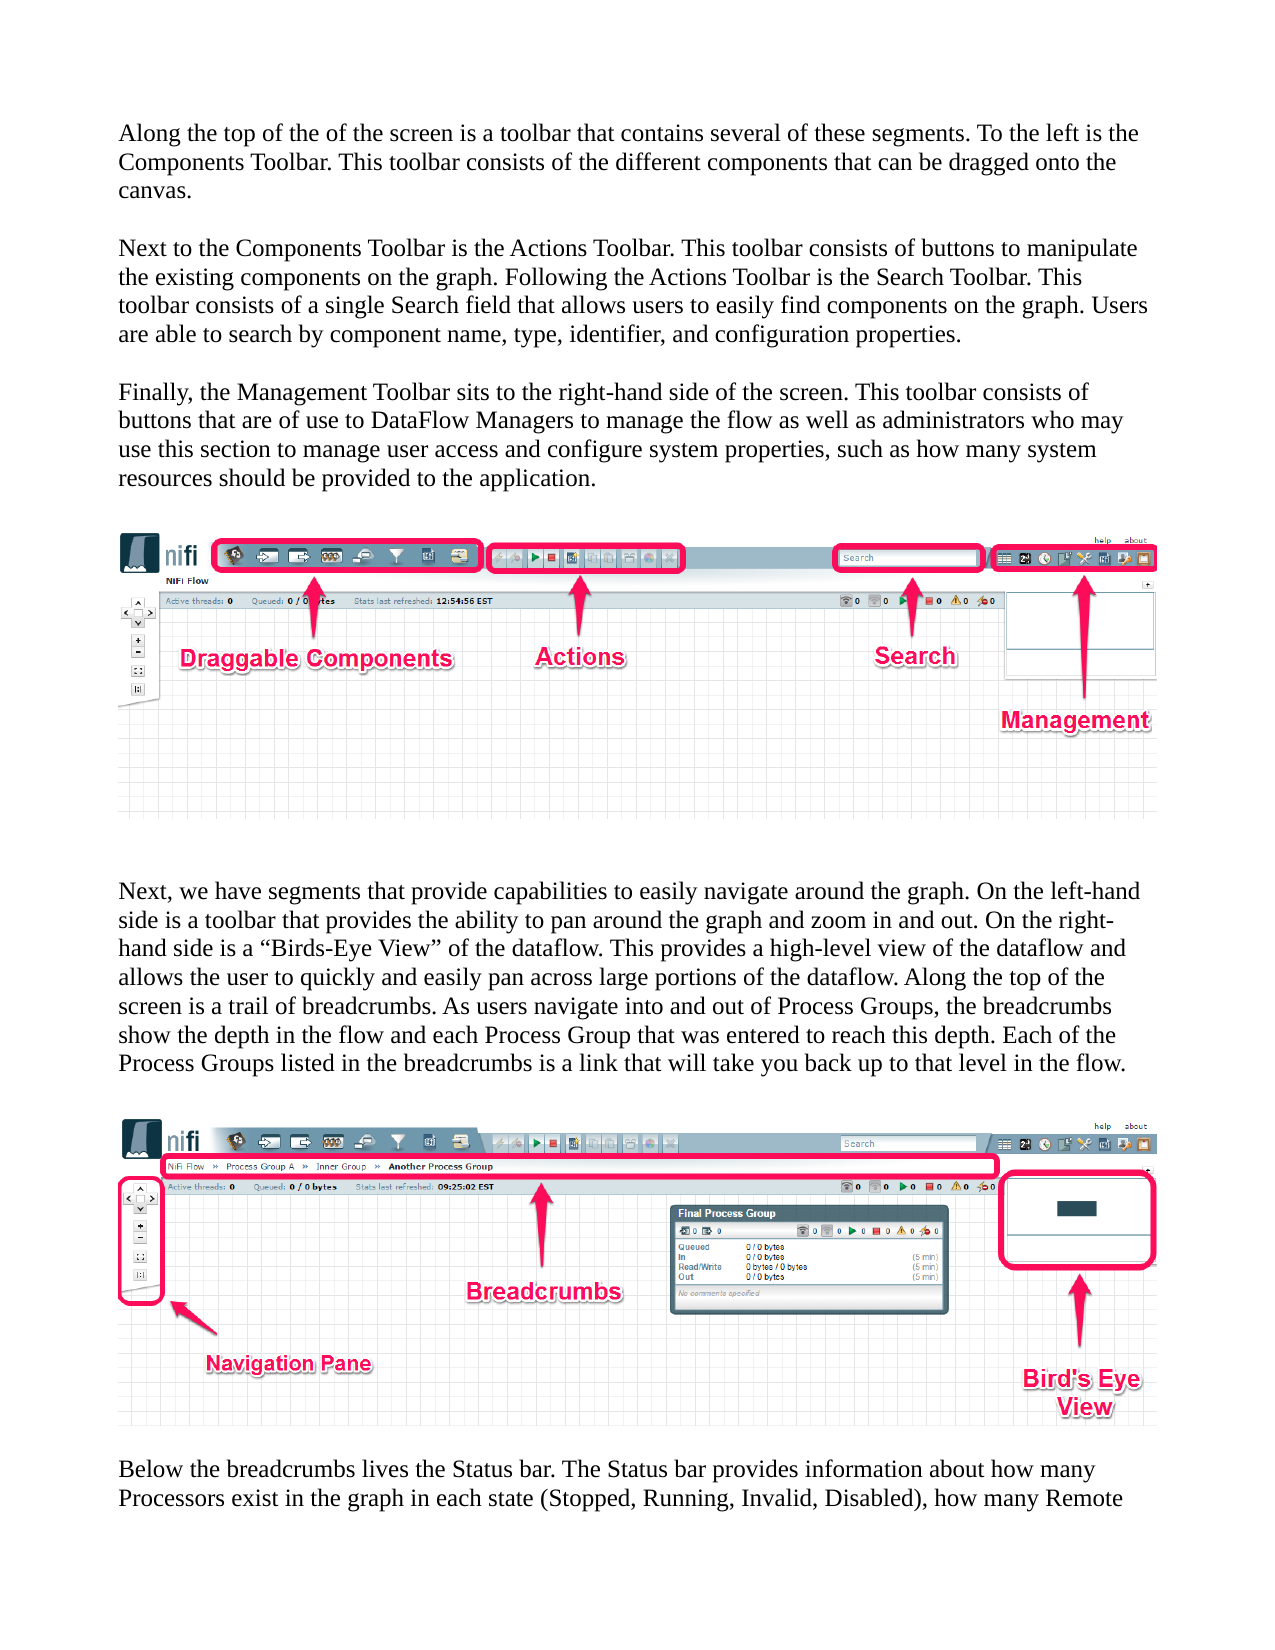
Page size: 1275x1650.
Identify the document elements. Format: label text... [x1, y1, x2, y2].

text Below the breadcrumbs lives the Status bar. The Status bar provides information about how many Processors exist in the graph in each state (Stopped, Running, Invalid, Disabled), how many Remote [118, 1454, 1157, 1512]
text Next, we have segments that provide capabilities to easily navigate around the graph. On the left-hand side is a toolbar that provides the ability to pan around the graph and zoom in and out. On the right-hand side is a “Birds-Eye View” of the dataflow. This provides a high-level view of the dataflow and allows the user to quickly and easily pan across large portions of the dataflow. Along the top of the screen is a trail of breadcrumbs. As users navigate into and out of Process Groups, the breadcrumbs show the depth in the flow and each Process Group that was entered to reach this depth. Each of the Process Groups listed in the breadcrumbs is a link that will take you back up to that level in the flow. [118, 876, 1157, 1077]
text Along the top of the of the screen is a toolbar that contains several of these segments. To the left is the Components Toolbar. This toolbar consists of the different components that can be dragged onto the canvas. [118, 118, 1157, 204]
picture [118, 520, 1157, 819]
picture [118, 1106, 1157, 1426]
text Finally, the Management Toolbar sits to the right-hand side of the screen. This toolbar consists of buttons that are of use to DataFlow Managers to manage the flow as well as administrators who may use this section to manage user access and configure system properties, such as how many system resources should be provided to the application. [118, 377, 1157, 492]
text Next to the Components Toolbar is the Actions Toolbar. This toolbar consists of buttons to manipulate the existing components on the graph. Following the Actions Toolbar is the Search Toolbar. This toolbar consists of a single Search field that allows users to easily find components on the graph. Users are able to search by component name, type, identifier, and configuration properties. [118, 233, 1157, 348]
